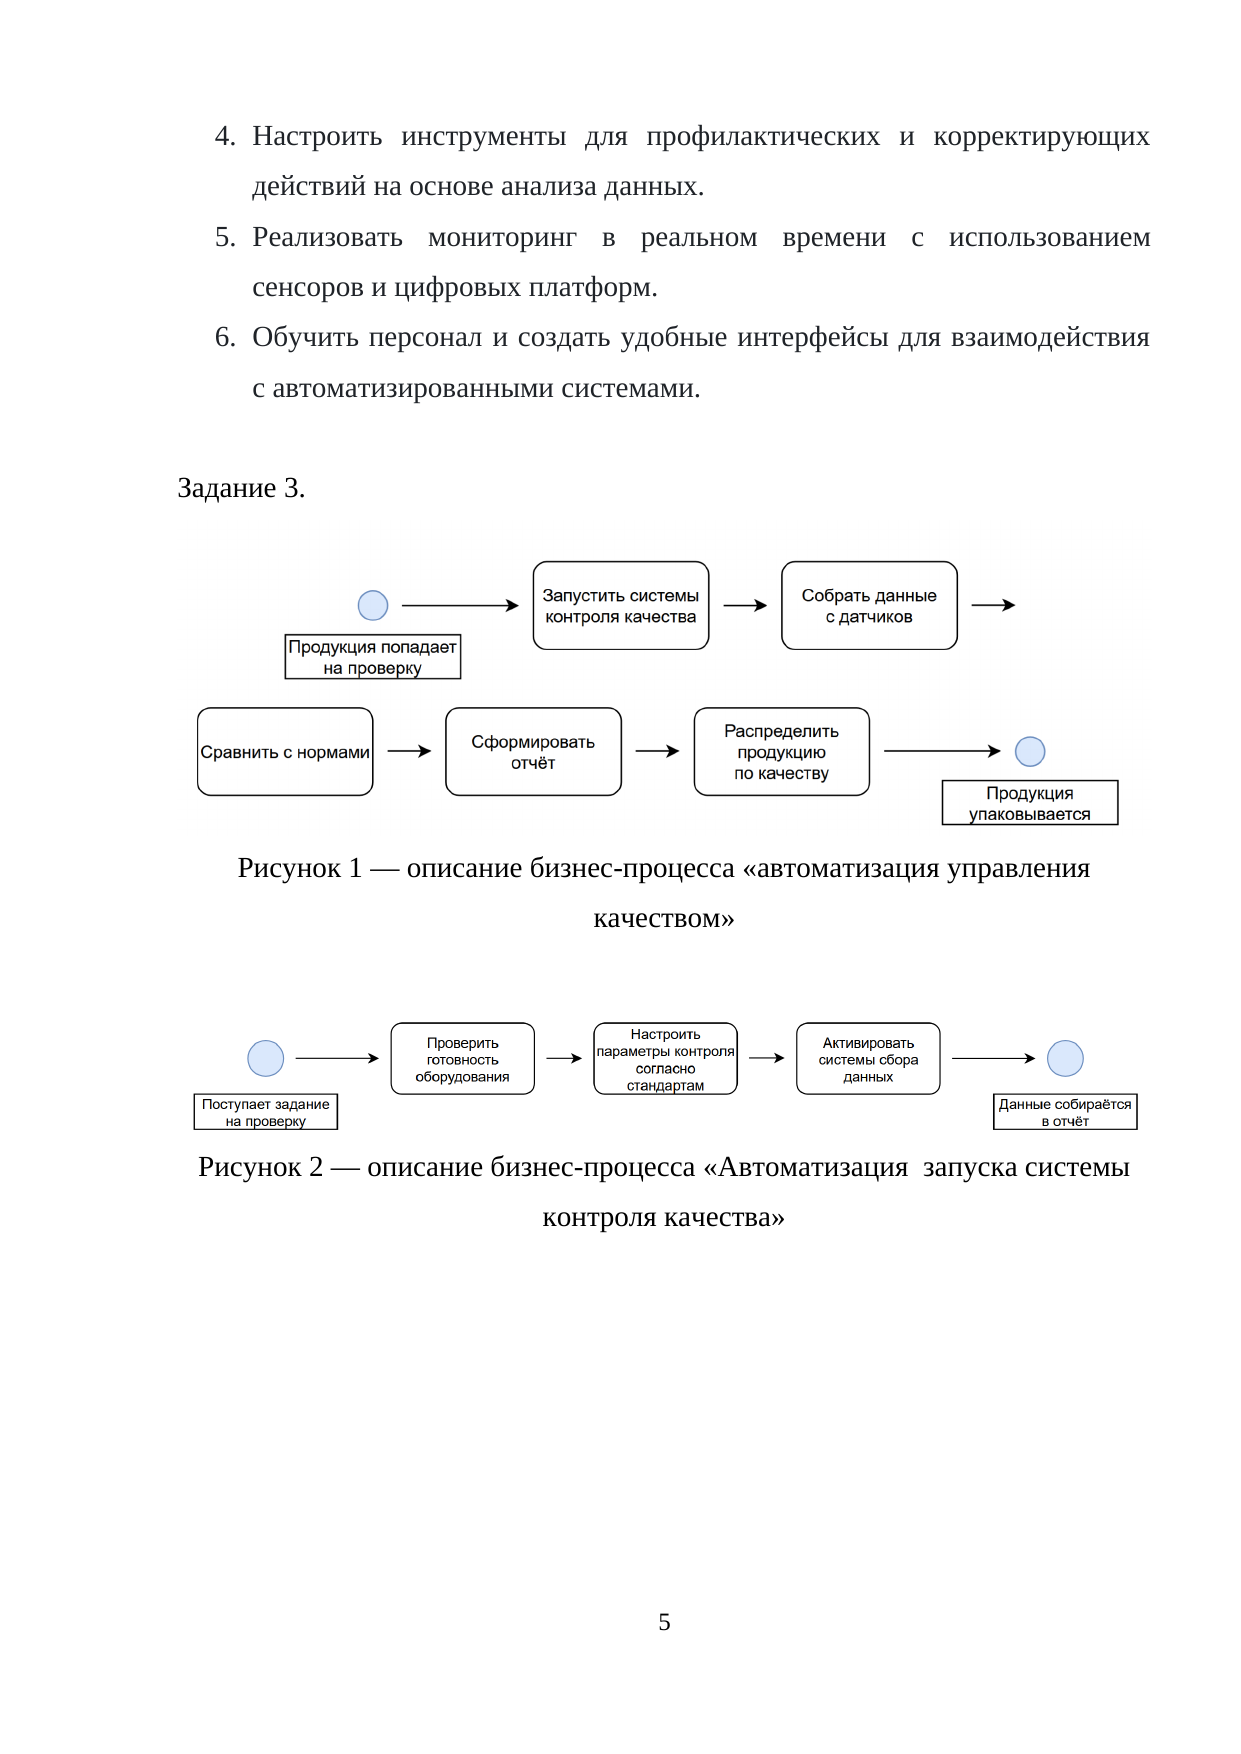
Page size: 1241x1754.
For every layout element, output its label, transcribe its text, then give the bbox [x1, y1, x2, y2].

text Рисунок 1 — описание бизнес-процесса «автоматизация управления качеством» [177, 850, 1151, 934]
subtitle Задание 3. [177, 470, 1151, 504]
text Рисунок 2 — описание бизнес-процесса «Автоматизация запуска системы контроля качества» [177, 1149, 1151, 1233]
picture [177, 1001, 1153, 1135]
list Обучить персонал и создать удобные интерфейсы для взаимодействия с автоматизированными системами. [214, 319, 1151, 403]
list Настроить инструменты для профилактических и корректирующих действий на основе анализа данных. [214, 118, 1151, 202]
list Реализовать мониторинг в реальном времени с использованием сенсоров и цифровых платформ. [214, 219, 1152, 303]
picture [177, 520, 1153, 836]
